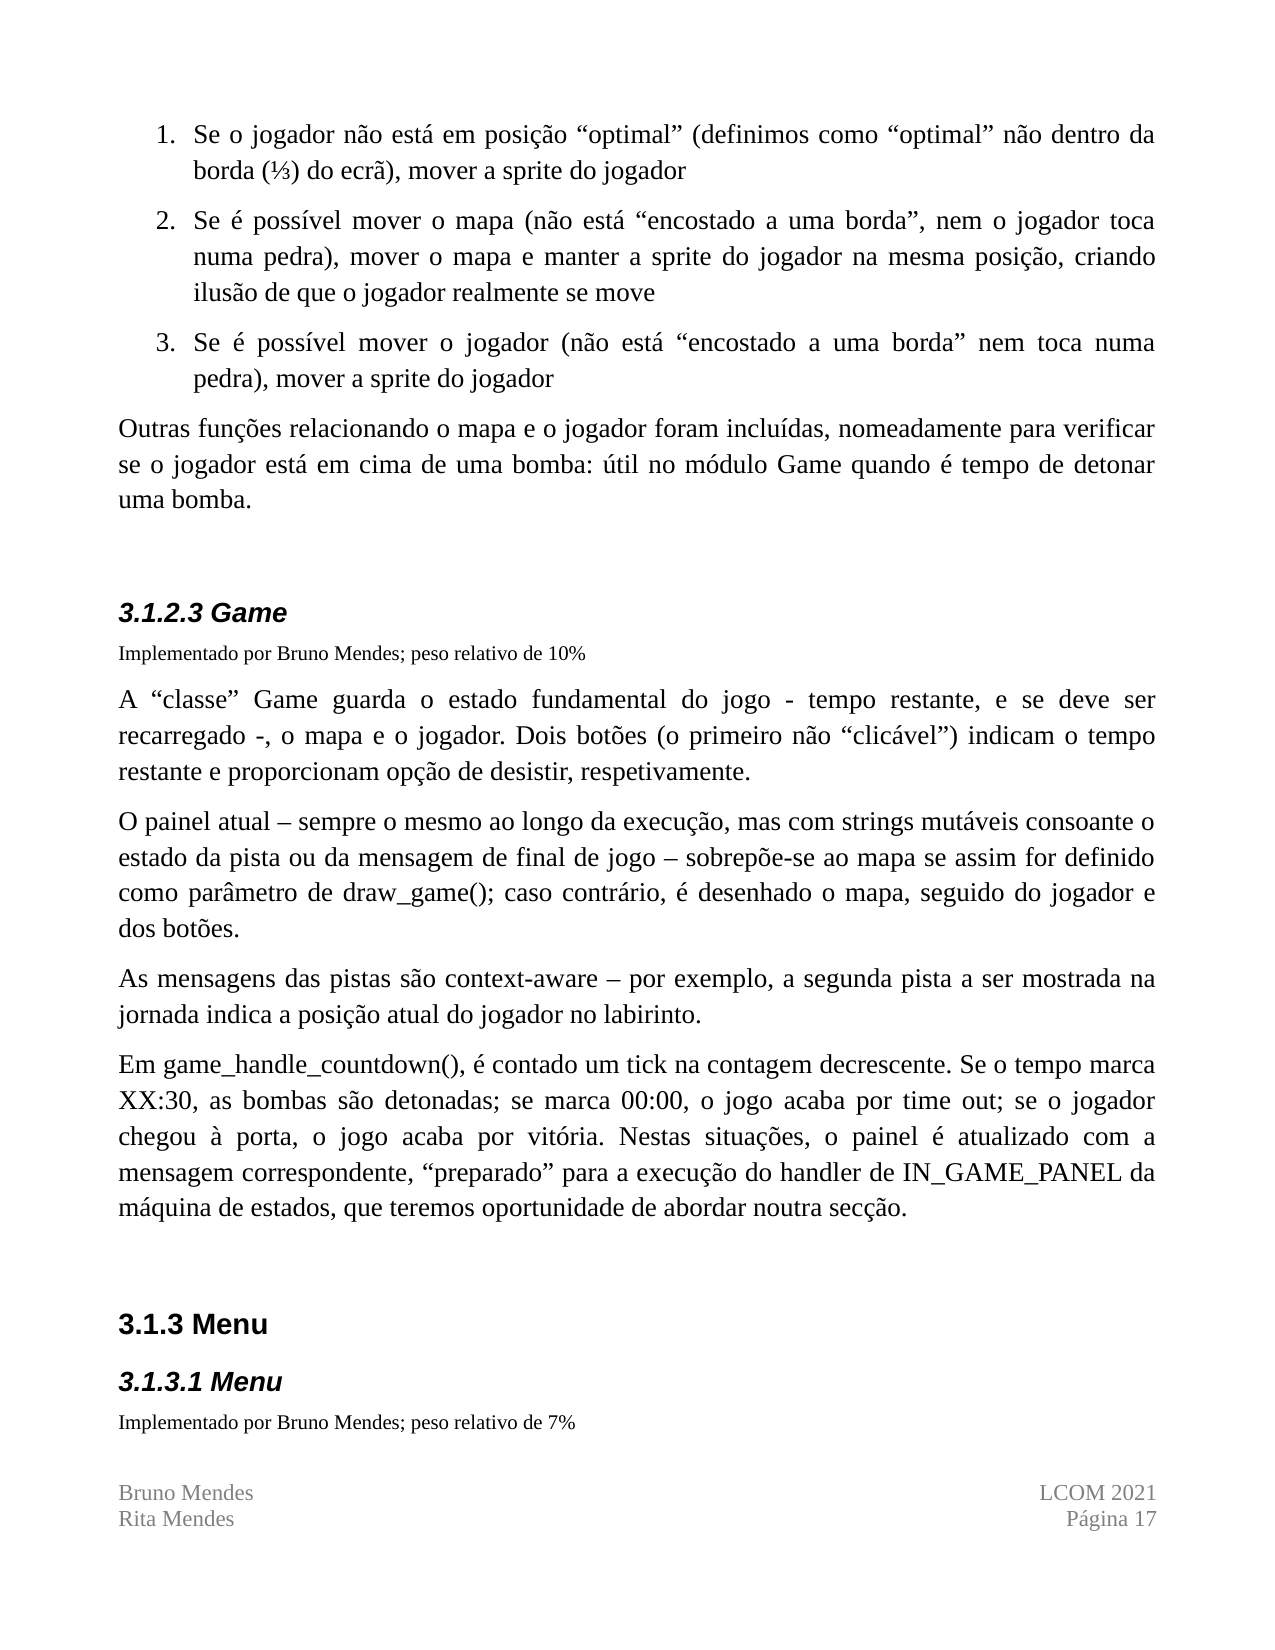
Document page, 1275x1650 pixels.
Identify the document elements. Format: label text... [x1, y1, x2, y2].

list Se o jogador não está em posição “optimal” (definimos como “optimal” não dentro da borda (⅓) do ecrã), mover a sprite do jogador [156, 118, 1157, 185]
list Se é possível mover o jogador (não está “encostado a uma borda” nem toca numa pedra), mover a sprite do jogador [156, 326, 1157, 393]
text A “classe” Game guarda o estado fundamental do jogo - tempo restante, e se deve ser recarregado -, o mapa e o jogador. Dois botões (o primeiro não “clicável”) indicam o tempo restante e proporcionam opção de desistir, respetivamente. [118, 683, 1157, 786]
subtitle 3.1.2.3 Game [118, 597, 1157, 628]
subtitle 3.1.3 Menu [118, 1307, 1157, 1340]
text Implementado por Bruno Mendes; peso relativo de 7% [118, 1410, 1157, 1434]
subtitle 3.1.3.1 Menu [118, 1365, 1157, 1397]
text O painel atual – sempre o mesmo ao longo da execução, mas com strings mutáveis consoante o estado da pista ou da mensagem de final de jogo – sobrepõe-se ao mapa se assim for definido como parâmetro de draw_game(); caso contrário, é desenhado o mapa, seguido do jogador e dos botões. [118, 805, 1157, 943]
text Em game_handle_countdown(), é contado um tick na contagem decrescente. Se o tempo marca XX:30, as bombas são detonadas; se marca 00:00, o jogo acaba por time out; se o jogador chegou à porta, o jogo acaba por vitória. Nestas situações, o painel é atualizado com a mensagem correspondente, “preparado” para a execução do handler de IN_GAME_PANEL da máquina de estados, que teremos oportunidade de abordar noutra secção. [118, 1048, 1157, 1222]
text Implementado por Bruno Mendes; peso relativo de 10% [118, 641, 1157, 665]
text Outras funções relacionando o mapa e o jogador foram incluídas, nomeadamente para verificar se o jogador está em cima de uma bomba: útil no módulo Game quando é tempo de detonar uma bomba. [118, 412, 1157, 514]
list Se é possível mover o mapa (não está “encostado a uma borda”, nem o jogador toca numa pedra), mover o mapa e manter a sprite do jogador na mesma posição, criando ilusão de que o jogador realmente se move [156, 204, 1157, 307]
text As mensagens das pistas são context-aware – por exemplo, a segunda pista a ser mostrada na jornada indica a posição atual do jogador no labirinto. [118, 962, 1157, 1029]
